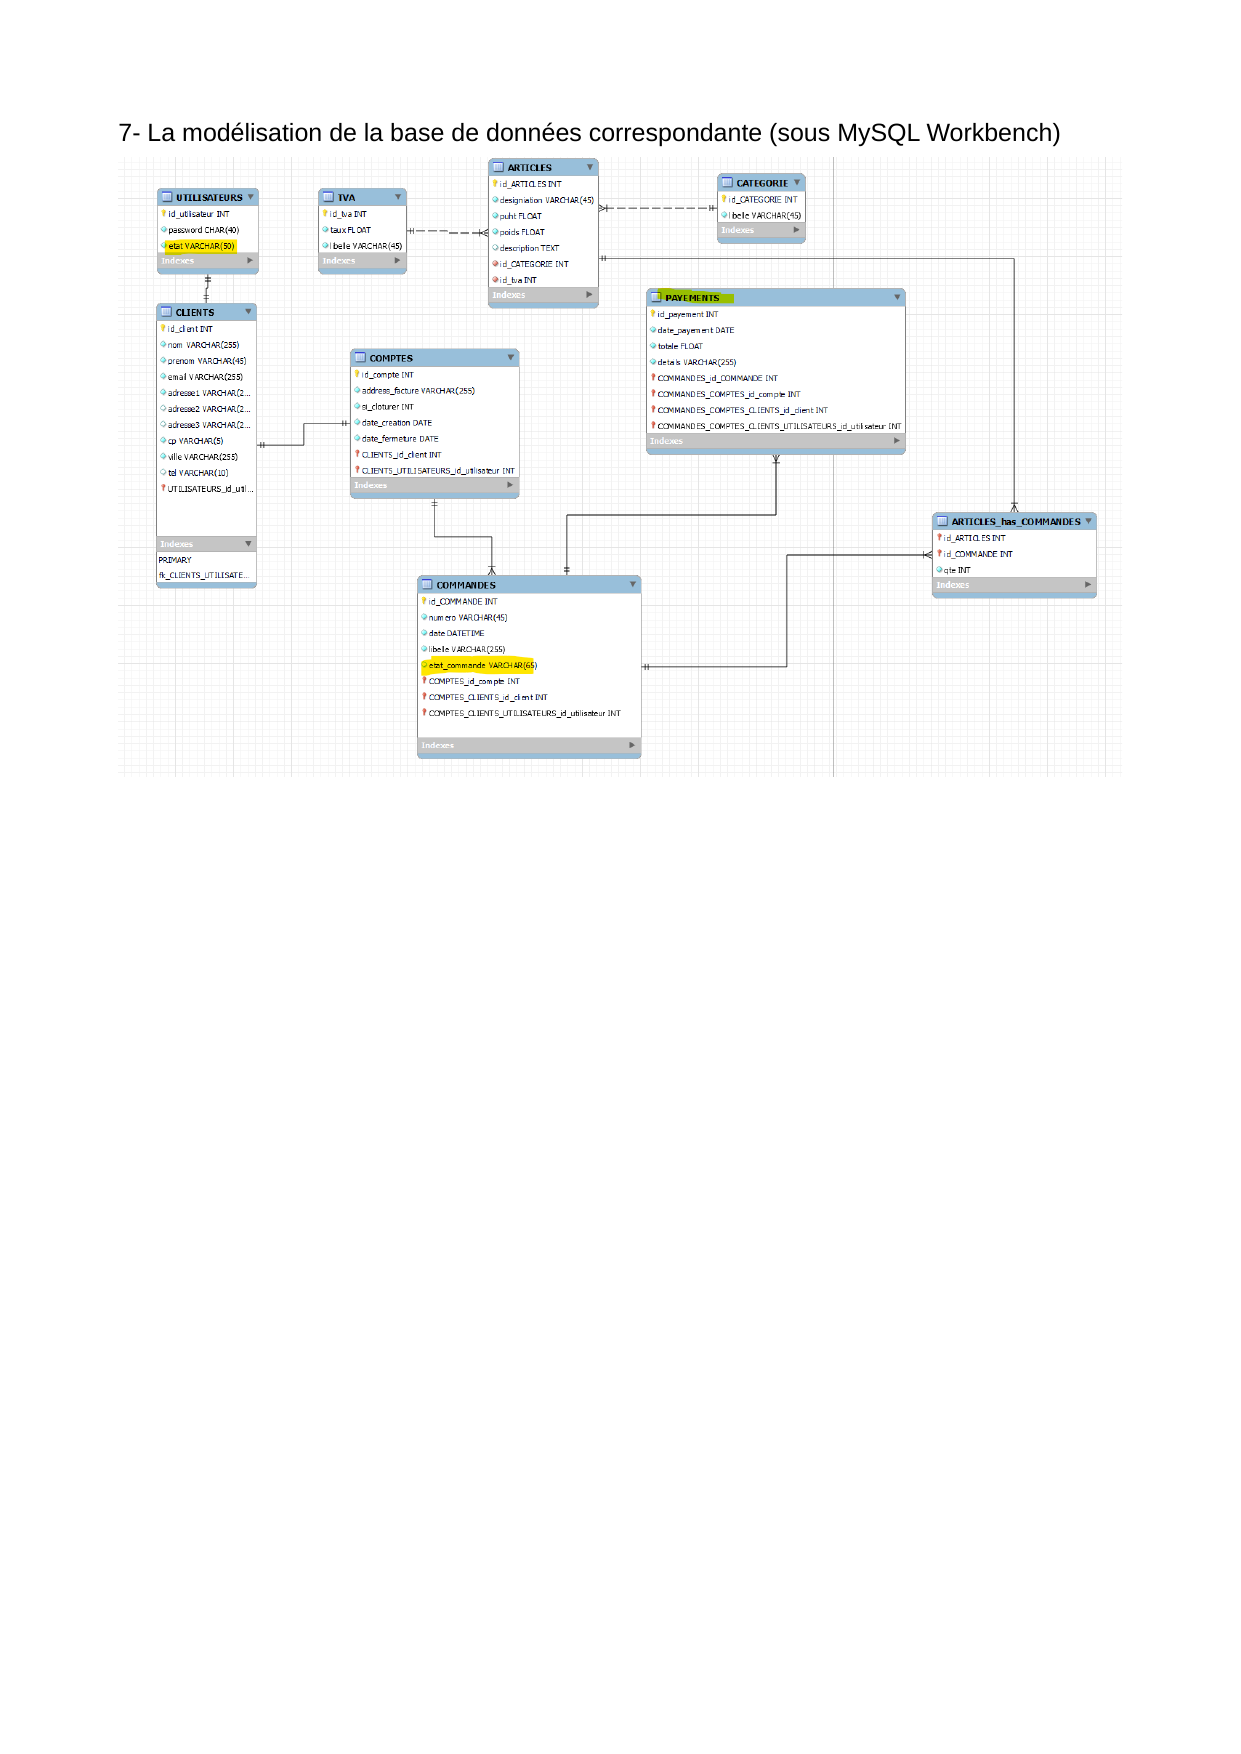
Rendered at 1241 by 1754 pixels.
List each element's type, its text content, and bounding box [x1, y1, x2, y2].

text 7- La modélisation de la base de données correspondante (sous MySQL Workbench) [118, 118, 1122, 147]
picture [118, 157, 1123, 777]
